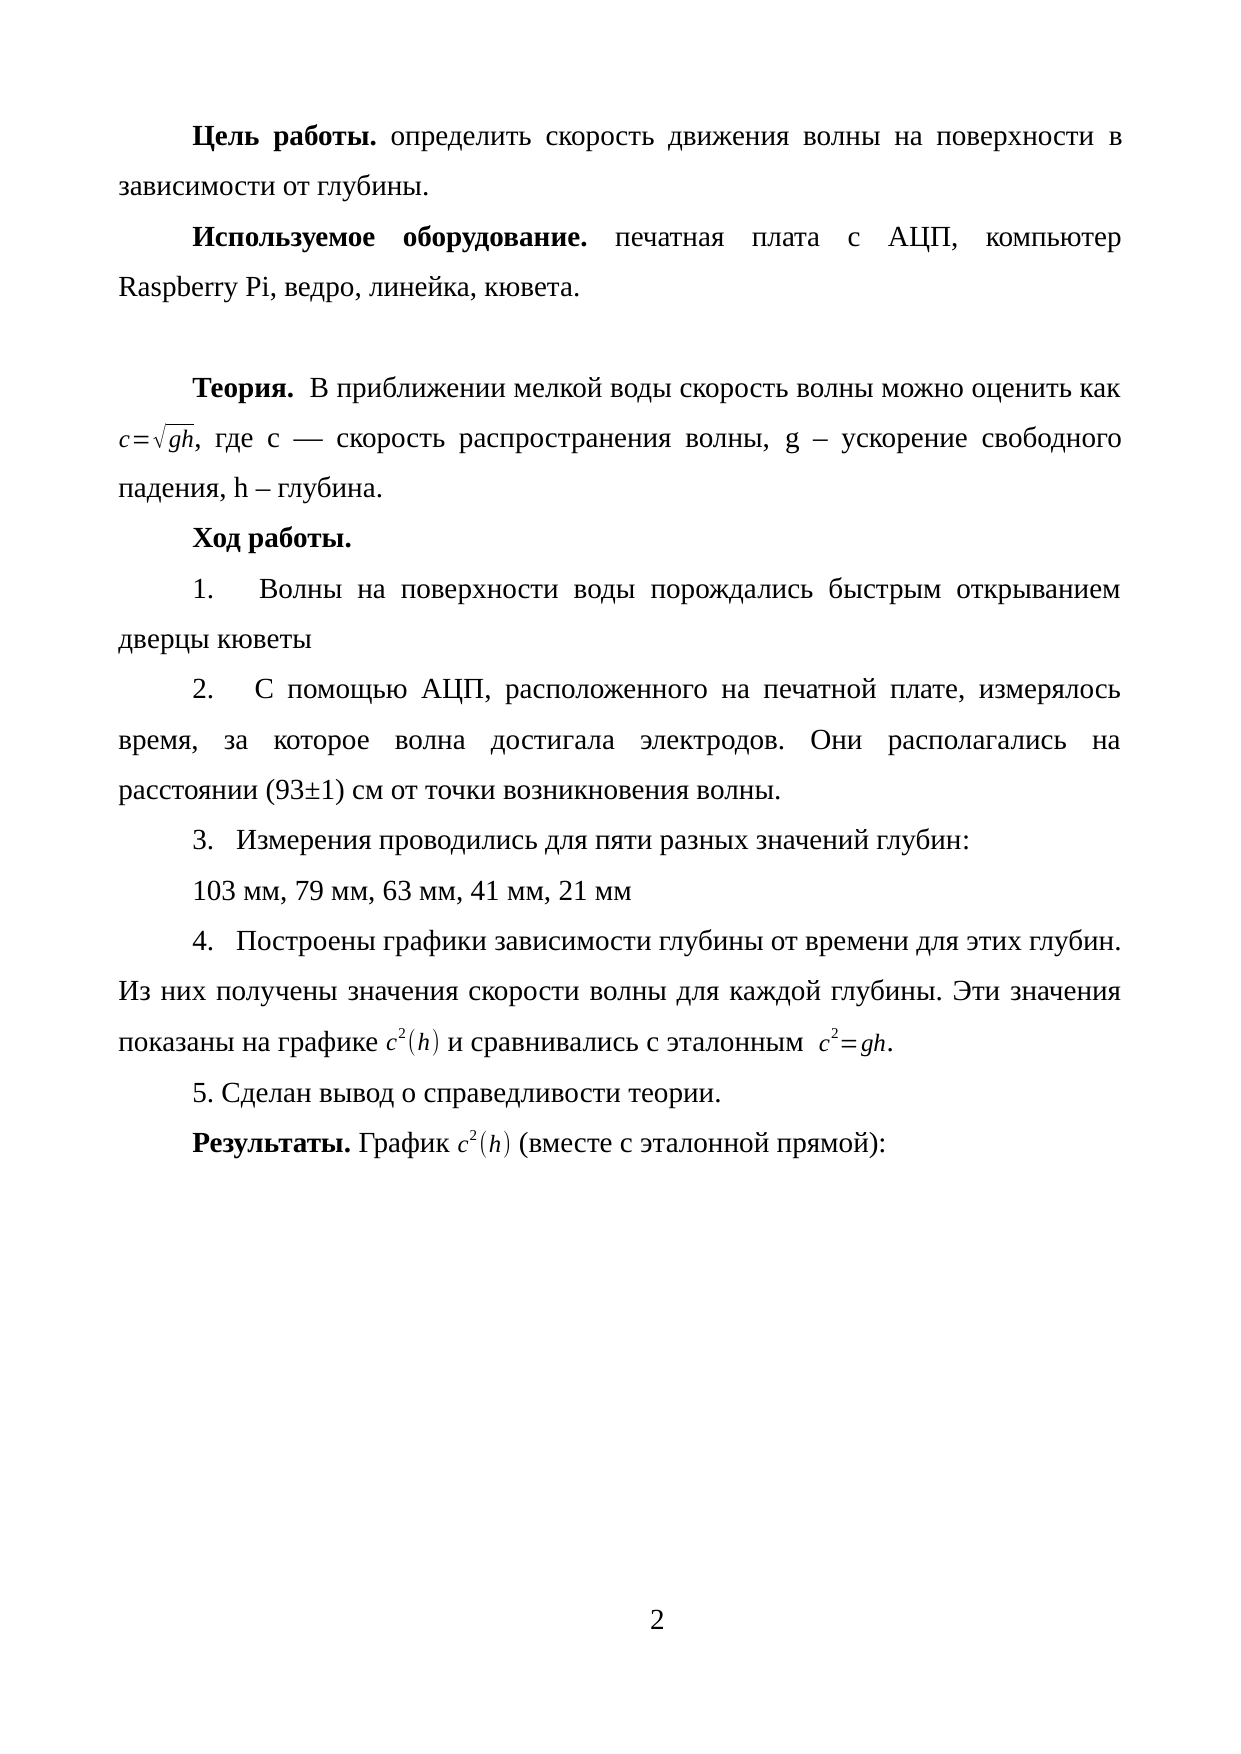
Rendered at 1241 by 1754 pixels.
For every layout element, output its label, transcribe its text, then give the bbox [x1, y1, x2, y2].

text Цель работы. определить скорость движения волны на поверхности в зависимости от глубины. [118, 118, 1122, 202]
text Используемое оборудование. печатная плата с АЦП, компьютер Raspberry Pi, ведро, линейка, кювета. [118, 219, 1122, 303]
text 1. Волны на поверхности воды порождались быстрым открыванием дверцы кюветы [118, 571, 1122, 655]
text Теория. В приближении мелкой воды скорость волны можно оценить как , где с — скорость распространения волны, g – ускорение свободного падения, h – глубина. [118, 370, 1122, 504]
text Результаты. График (вместе с эталонной прямой): [118, 1125, 1122, 1160]
text 3. Измерения проводились для пяти разных значений глубин: [118, 822, 1122, 856]
text 5. Сделан вывод о справедливости теории. [118, 1075, 1122, 1109]
text 2. С помощью АЦП, расположенного на печатной плате, измерялось время, за которое волна достигала электродов. Они располагались на расстоянии (93±1) см от точки возникновения волны. [118, 672, 1122, 806]
text 103 мм, 79 мм, 63 мм, 41 мм, 21 мм [118, 873, 1122, 906]
text 4. Построены графики зависимости глубины от времени для этих глубин. Из них получены значения скорости волны для каждой глубины. Эти значения показаны на графике и сравнивались c эталонным . [118, 923, 1122, 1058]
text Ход работы. [118, 521, 1122, 554]
